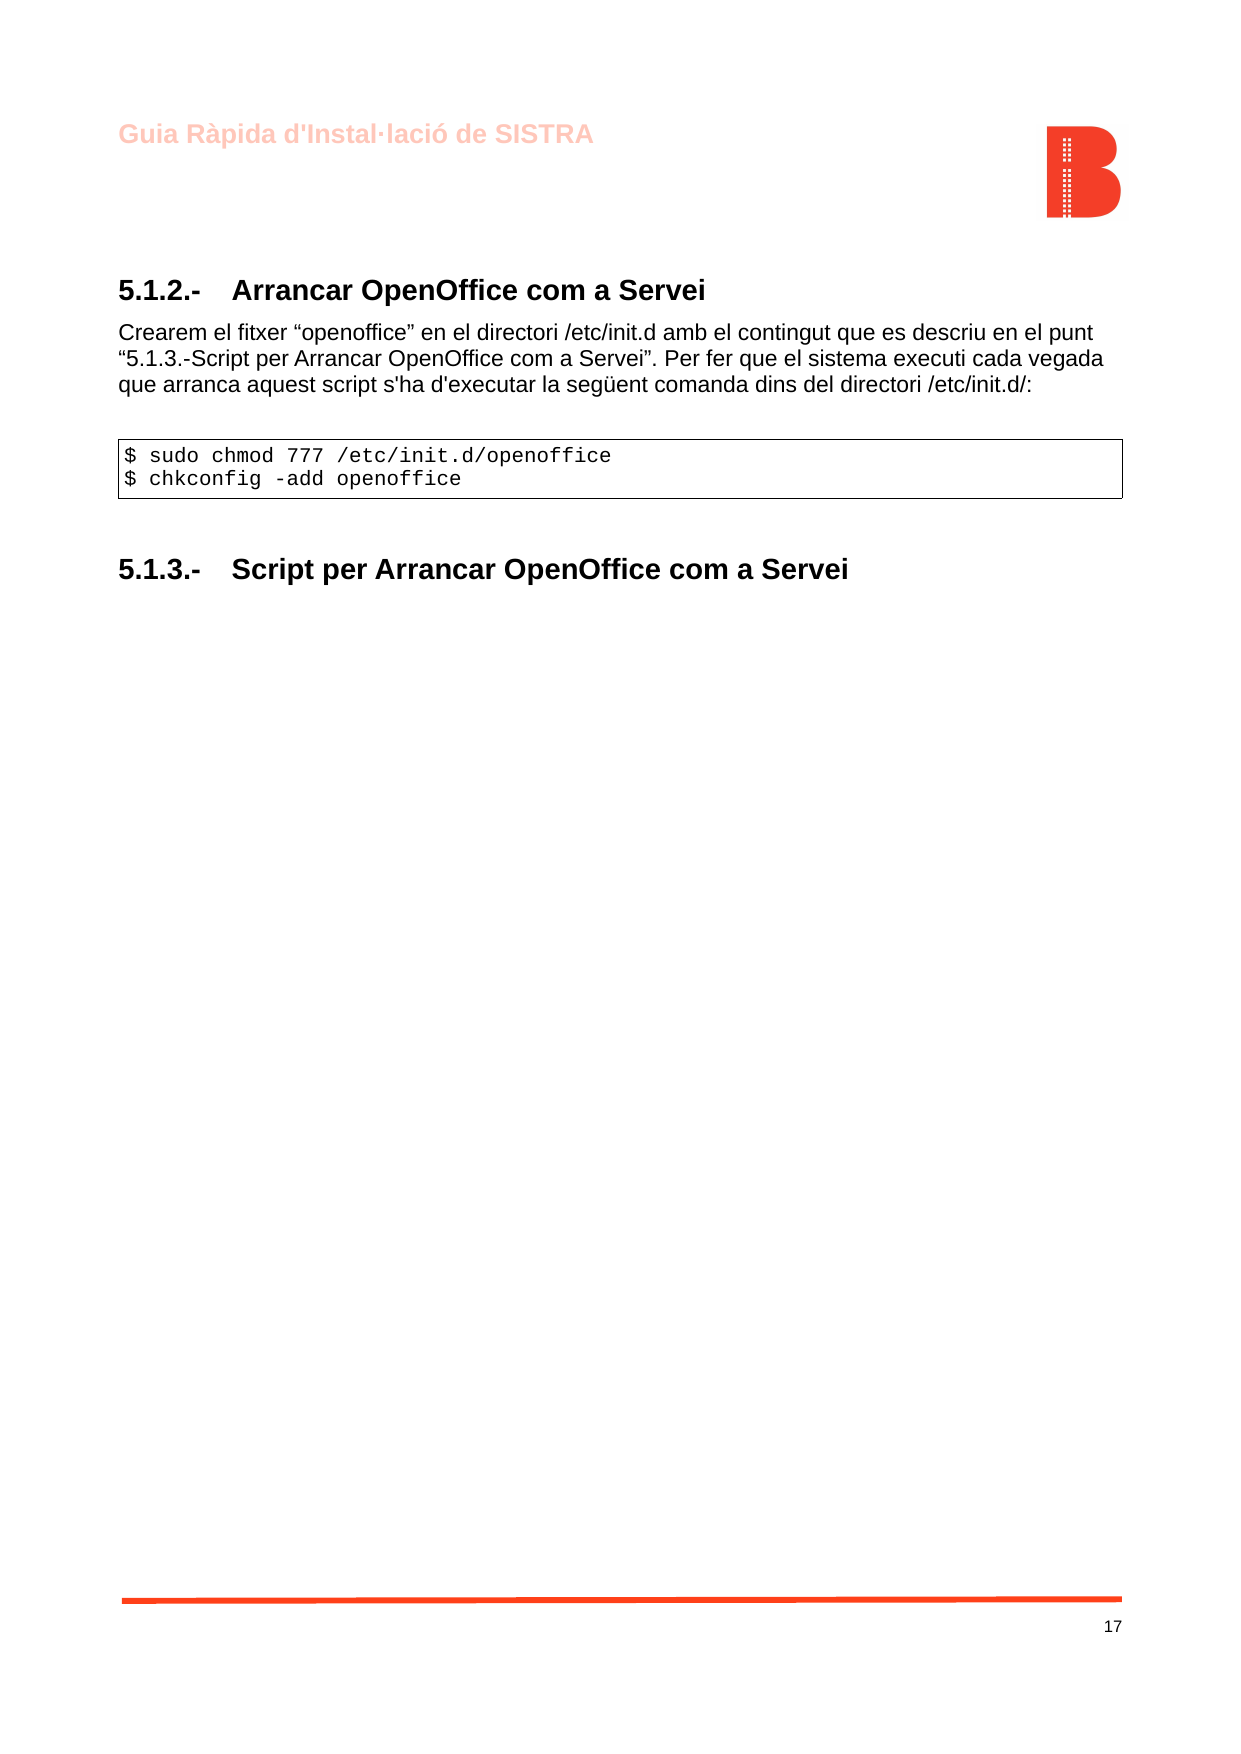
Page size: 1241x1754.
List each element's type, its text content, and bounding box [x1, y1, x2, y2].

text Crearem el fitxer “openoffice” en el directori /etc/init.d amb el contingut que es descriu en el punt “5.1.3.-Script per Arrancar OpenOffice com a Servei”. Per fer que el sistema executi cada vegada que arranca aquest script s'ha d'executar la següent comanda dins del directori /etc/init.d/: [118, 319, 1122, 398]
picture [1036, 124, 1130, 221]
subtitle Script per Arrancar OpenOffice com a Servei [118, 552, 1122, 585]
subtitle Arrancar OpenOffice com a Servei [118, 273, 1122, 306]
table_header $ sudo chmod 777 /etc/init.d/openoffice $ chkconfig -add openoffice [119, 440, 1122, 498]
